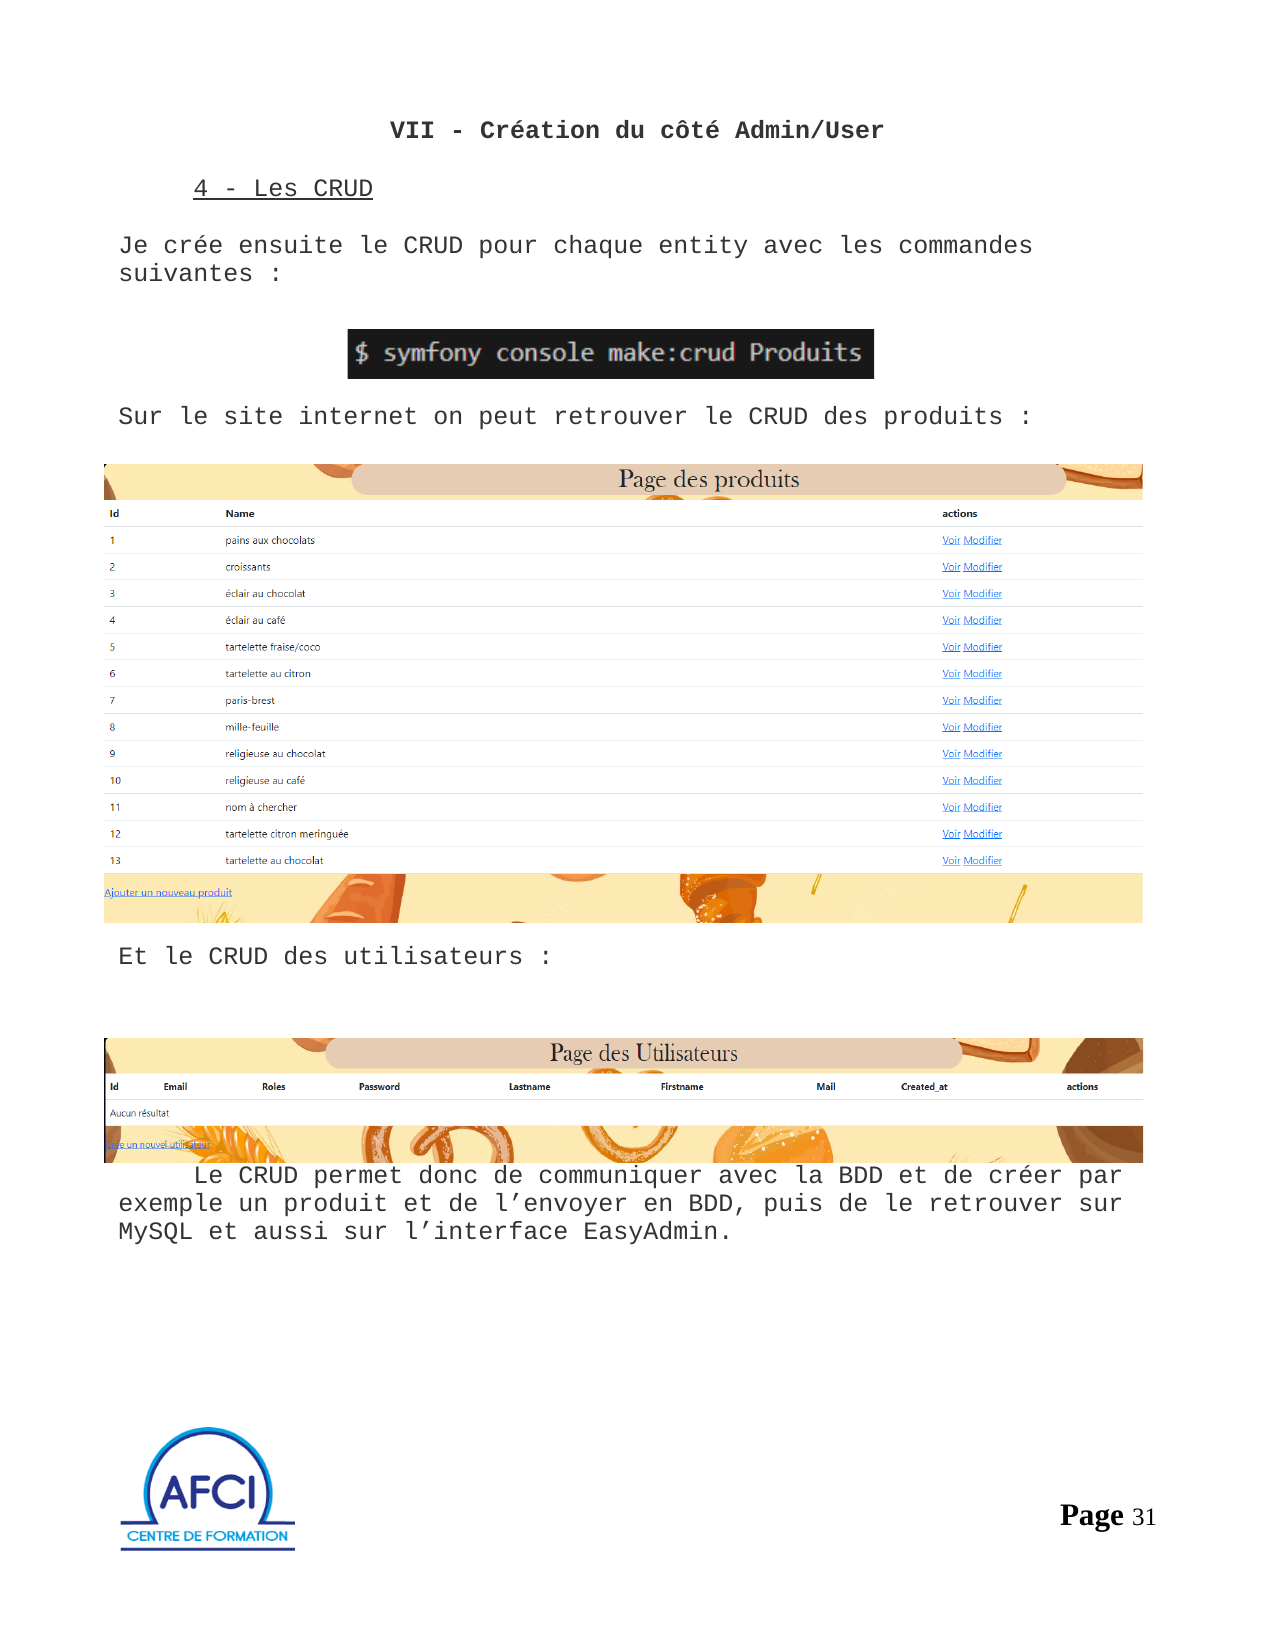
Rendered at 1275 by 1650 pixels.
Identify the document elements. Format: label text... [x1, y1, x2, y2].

text Je crée ensuite le CRUD pour chaque entity avec les commandes suivantes : [118, 232, 1157, 289]
picture [104, 464, 1143, 923]
text VII - Création du côté Admin/User [118, 118, 1157, 146]
text Et le CRUD des utilisateurs : [118, 943, 1157, 972]
picture [120, 1427, 295, 1551]
text 4 - Les CRUD [118, 175, 1157, 203]
picture [347, 329, 875, 379]
text Le CRUD permet donc de communiquer avec la BDD et de créer par exemple un produit et de l’envoyer en BDD, puis de le retrouver sur MySQL et aussi sur l’interface EasyAdmin. [118, 1115, 1157, 1247]
text Sur le site internet on peut retrouver le CRUD des produits : [118, 404, 1157, 432]
picture [104, 1038, 1144, 1163]
